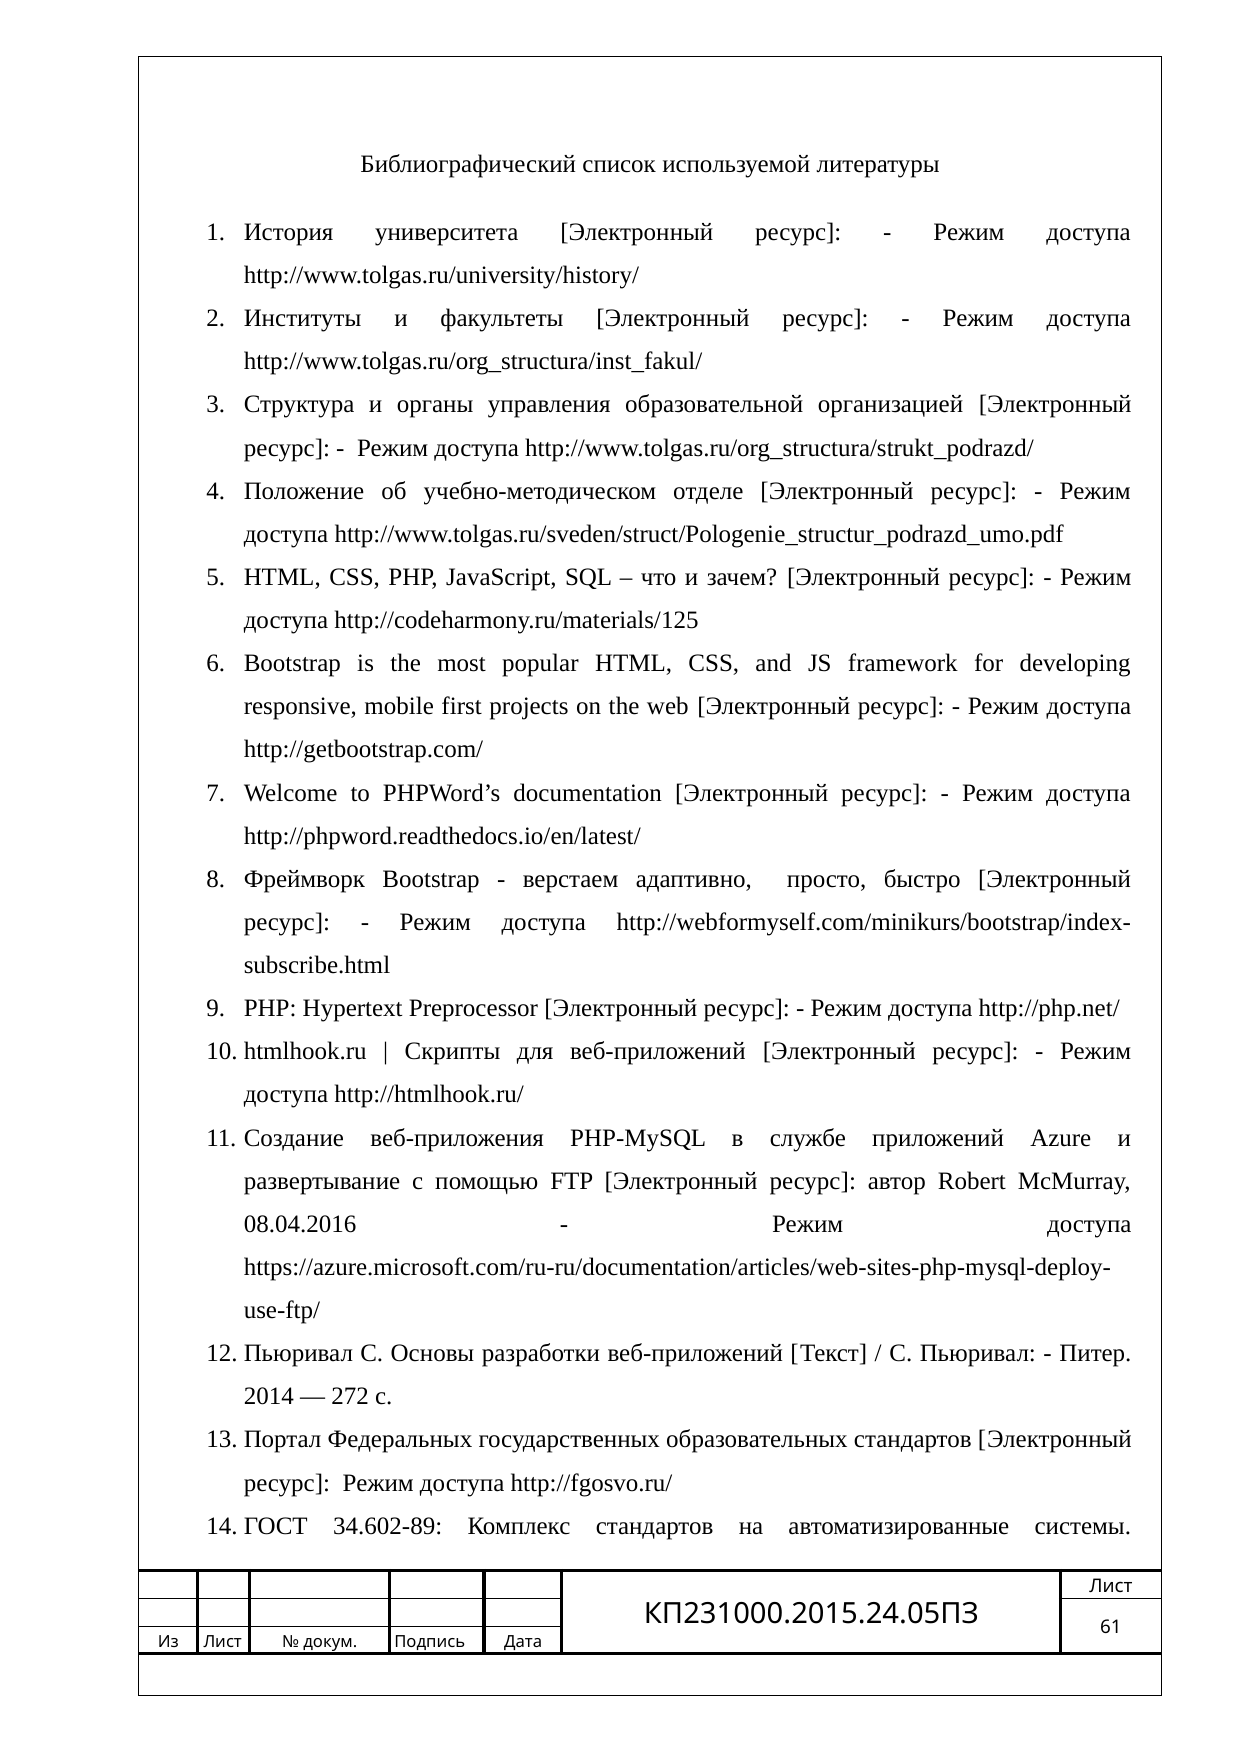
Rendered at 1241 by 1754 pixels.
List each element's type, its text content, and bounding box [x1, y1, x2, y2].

list Пьюривал С. Основы разработки веб-приложений [Текст] / С. Пьюривал: - Питер. 2014 — 272 с. [206, 1338, 1132, 1410]
list Создание веб-приложения PHP-MySQL в службе приложений Azure и развертывание с помощью FTP [Электронный ресурс]: автор Robert McMurray, 08.04.2016 - Режим доступа https://azure.microsoft.com/ru-ru/documentation/articles/web-sites-php-mysql-deploy-use-ftp/ [206, 1123, 1132, 1324]
list ГОСТ 34.602-89: Комплекс стандартов на автоматизированные системы. [206, 1511, 1132, 1539]
list История университета [Электронный ресурс]: - Режим доступа http://www.tolgas.ru/university/history/ [206, 217, 1132, 289]
list Положение об учебно-методическом отделе [Электронный ресурс]: - Режим доступа http://www.tolgas.ru/sveden/struct/Pologenie_structur_podrazd_umo.pdf [206, 476, 1132, 548]
list Структура и органы управления образовательной организацией [Электронный ресурс]: - Режим доступа http://www.tolgas.ru/org_structura/strukt_podrazd/ [206, 389, 1132, 461]
list Фреймворк Bootstrap - верстаем адаптивно, просто, быстро [Электронный ресурс]: - Режим доступа http://webformyself.com/minikurs/bootstrap/index-subscribe.html [206, 864, 1132, 979]
list PHP: Hypertext Preprocessor [Электронный ресурс]: - Режим доступа http://php.net/ [206, 993, 1132, 1022]
subtitle Библиографический список используемой литературы [168, 149, 1132, 178]
list Институты и факультеты [Электронный ресурс]: - Режим доступа http://www.tolgas.ru/org_structura/inst_fakul/ [206, 303, 1132, 375]
list Bootstrap is the most popular HTML, CSS, and JS framework for developing responsive, mobile first projects on the web [Электронный ресурс]: - Режим доступа http://getbootstrap.com/ [206, 648, 1132, 763]
list Welcome to PHPWord’s documentation [Электронный ресурс]: - Режим доступа http://phpword.readthedocs.io/en/latest/ [206, 778, 1132, 849]
list Портал Федеральных государственных образовательных стандартов [Электронный ресурс]: Режим доступа http://fgosvo.ru/ [206, 1424, 1132, 1496]
list HTML, CSS, PHP, JavaScript, SQL – что и зачем? [Электронный ресурс]: - Режим доступа http://codeharmony.ru/materials/125 [206, 562, 1132, 634]
list htmlhook.ru | Скрипты для веб-приложений [Электронный ресурс]: - Режим доступа http://htmlhook.ru/ [206, 1036, 1132, 1108]
